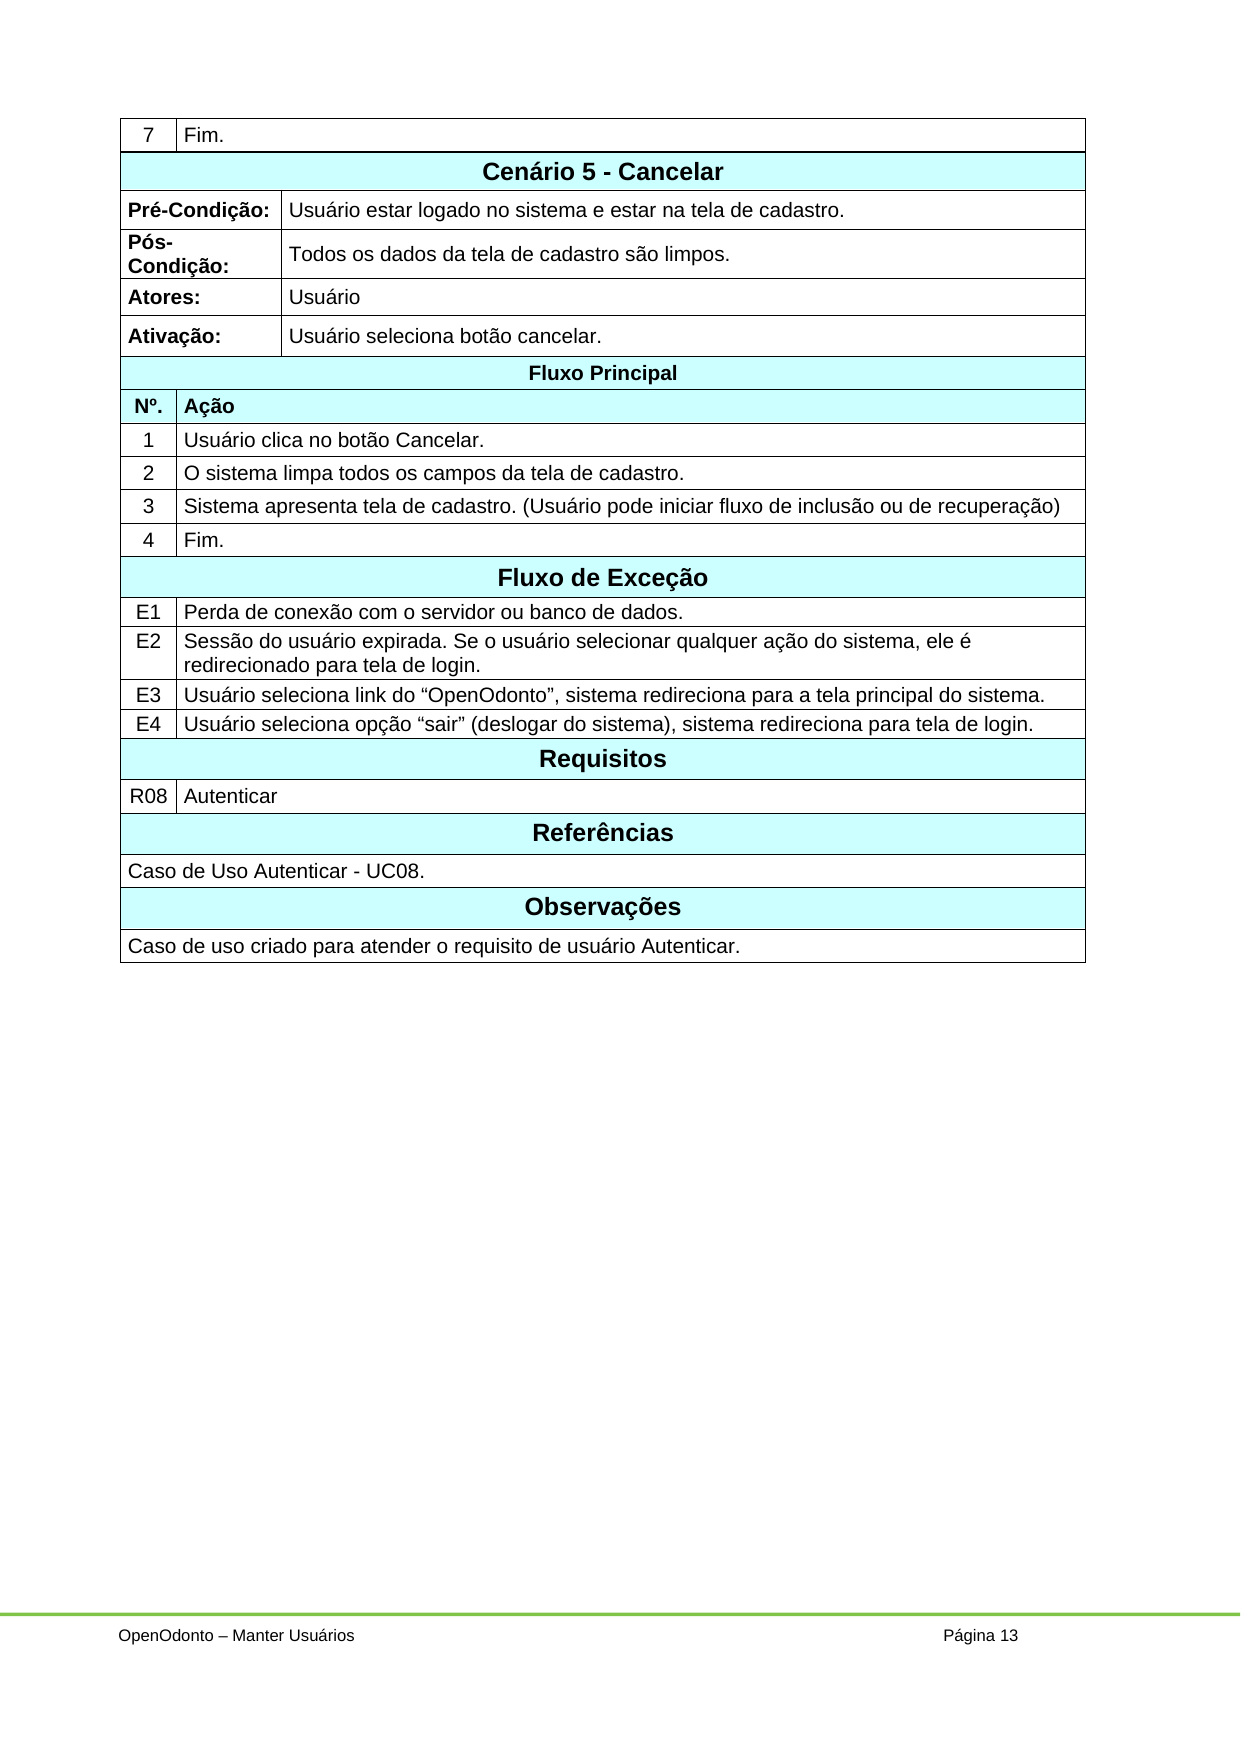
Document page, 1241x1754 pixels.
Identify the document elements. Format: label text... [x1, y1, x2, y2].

table_cell Ativação: [121, 316, 281, 356]
table_cell Todos os dados da tela de cadastro são limpos. [282, 230, 1085, 278]
table_cell Usuário seleciona opção “sair” (deslogar do sistema), sistema redireciona para tela de login. [177, 710, 1085, 738]
table_cell O sistema limpa todos os campos da tela de cadastro. [177, 457, 1085, 489]
table_cell Usuário seleciona link do “OpenOdonto”, sistema redireciona para a tela principal do sistema. [177, 680, 1085, 708]
table_cell Pré-Condição: [121, 191, 281, 229]
table_cell Pós-Condição: [121, 230, 281, 278]
table_cell Sistema apresenta tela de cadastro. (Usuário pode iniciar fluxo de inclusão ou de recuperação) [177, 490, 1085, 522]
table_cell 2 [121, 457, 176, 489]
table_cell Referências [121, 814, 1085, 854]
table_cell 7 [121, 119, 176, 151]
table_cell Fluxo de Exceção [121, 557, 1085, 597]
table_cell Ação [177, 390, 1085, 422]
table_cell Perda de conexão com o servidor ou banco de dados. [177, 598, 1085, 626]
table_cell E3 [121, 680, 176, 708]
table_cell Fim. [177, 524, 1085, 556]
table_cell Usuário estar logado no sistema e estar na tela de cadastro. [282, 191, 1085, 229]
table_cell R08 [121, 780, 176, 812]
table_cell E4 [121, 710, 176, 738]
table_cell E1 [121, 598, 176, 626]
table_cell Usuário seleciona botão cancelar. [282, 316, 1085, 356]
table_cell Nº. [121, 390, 176, 422]
table_cell Caso de Uso Autenticar - UC08. [121, 855, 1085, 887]
table_cell Autenticar [177, 780, 1085, 812]
table_cell Observações [121, 888, 1085, 928]
table_cell Caso de uso criado para atender o requisito de usuário Autenticar. [121, 930, 1085, 962]
table_cell Fim. [177, 119, 1085, 151]
table_cell 4 [121, 524, 176, 556]
table_cell 1 [121, 424, 176, 456]
table_cell Atores: [121, 279, 281, 314]
table_cell Requisitos [121, 739, 1085, 779]
table_cell 3 [121, 490, 176, 522]
table_cell Usuário [282, 279, 1085, 314]
table_cell Usuário clica no botão Cancelar. [177, 424, 1085, 456]
table_cell E2 [121, 627, 176, 679]
table_cell Sessão do usuário expirada. Se o usuário selecionar qualquer ação do sistema, ele é redirecionado para tela de login. [177, 627, 1085, 679]
table_cell Cenário 5 - Cancelar [121, 153, 1085, 189]
table_cell Fluxo Principal [121, 357, 1085, 389]
